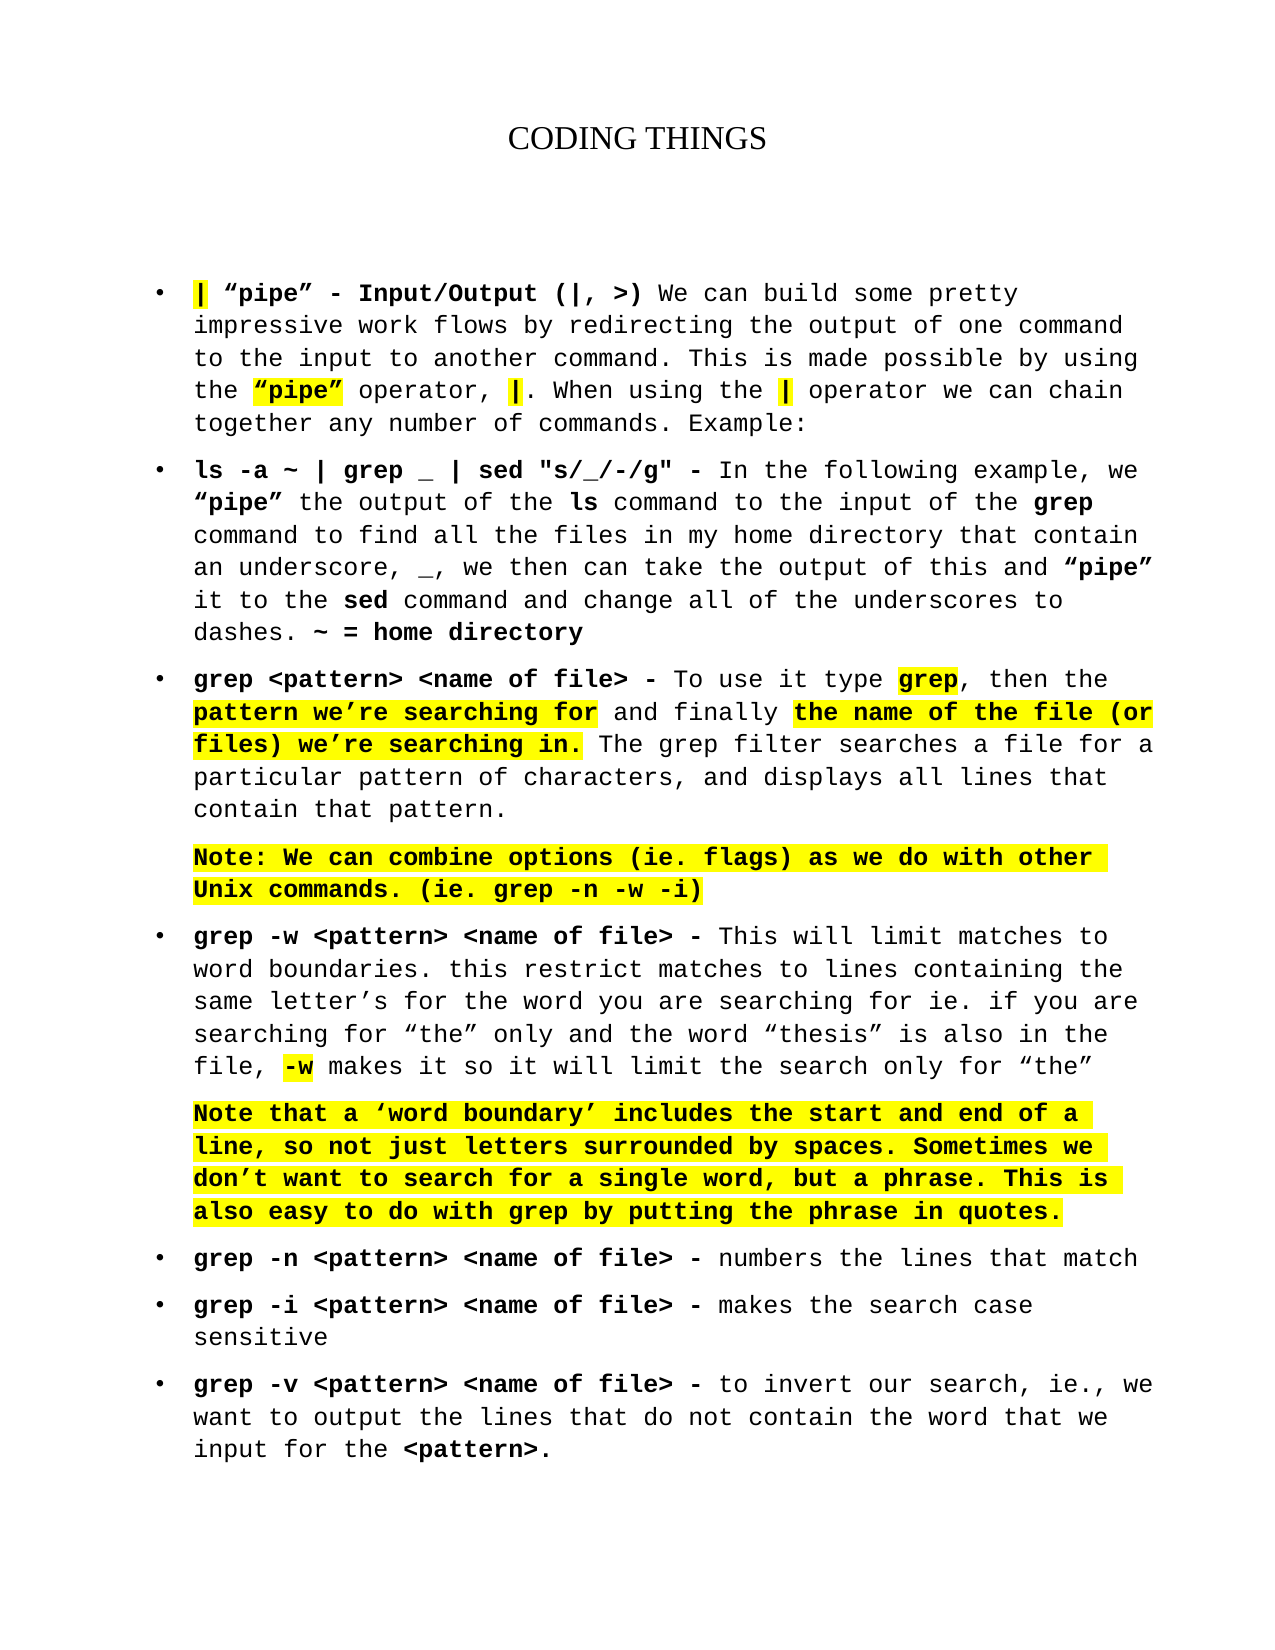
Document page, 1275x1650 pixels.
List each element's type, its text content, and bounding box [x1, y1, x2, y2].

list | “pipe” - Input/Output (|, >) We can build some pretty impressive work flows by redirecting the output of one command to the input to another command. This is made possible by using the “pipe” operator, |. When using the | operator we can chain together any number of commands. Example: [156, 280, 1157, 439]
list Note: We can combine options (ie. flags) as we do with other Unix commands. (ie. grep -n -w -i) [156, 844, 1157, 905]
list grep -n <pattern> <name of file> - numbers the lines that match [156, 1245, 1157, 1274]
list grep -i <pattern> <name of file> - makes the search case sensitive [156, 1292, 1157, 1353]
list ls -a ~ | grep _ | sed "s/_/-/g" - In the following example, we “pipe” the output of the ls command to the input of the grep command to find all the files in my home directory that contain an underscore, _, we then can take the output of this and “pipe” it to the sed command and change all of the underscores to dashes. ~ = home directory [156, 457, 1157, 648]
list grep <pattern> <name of file> - To use it type grep, then the pattern we’re searching for and finally the name of the file (or files) we’re searching in. The grep filter searches a file for a particular pattern of characters, and displays all lines that contain that pattern. [156, 667, 1157, 825]
list grep -w <pattern> <name of file> - This will limit matches to word boundaries. this restrict matches to lines containing the same letter’s for the word you are searching for ie. if you are searching for “the” only and the word “thesis” is also in the file, -w makes it so it will limit the search only for “the” [156, 924, 1157, 1082]
list grep -v <pattern> <name of file> - to invert our search, ie., we want to output the lines that do not contain the word that we input for the <pattern>. [156, 1372, 1157, 1465]
list Note that a ‘word boundary’ includes the start and end of a line, so not just letters surrounded by spaces. Sometimes we don’t want to search for a single word, but a phrase. This is also easy to do with grep by putting the phrase in quotes. [156, 1101, 1157, 1227]
